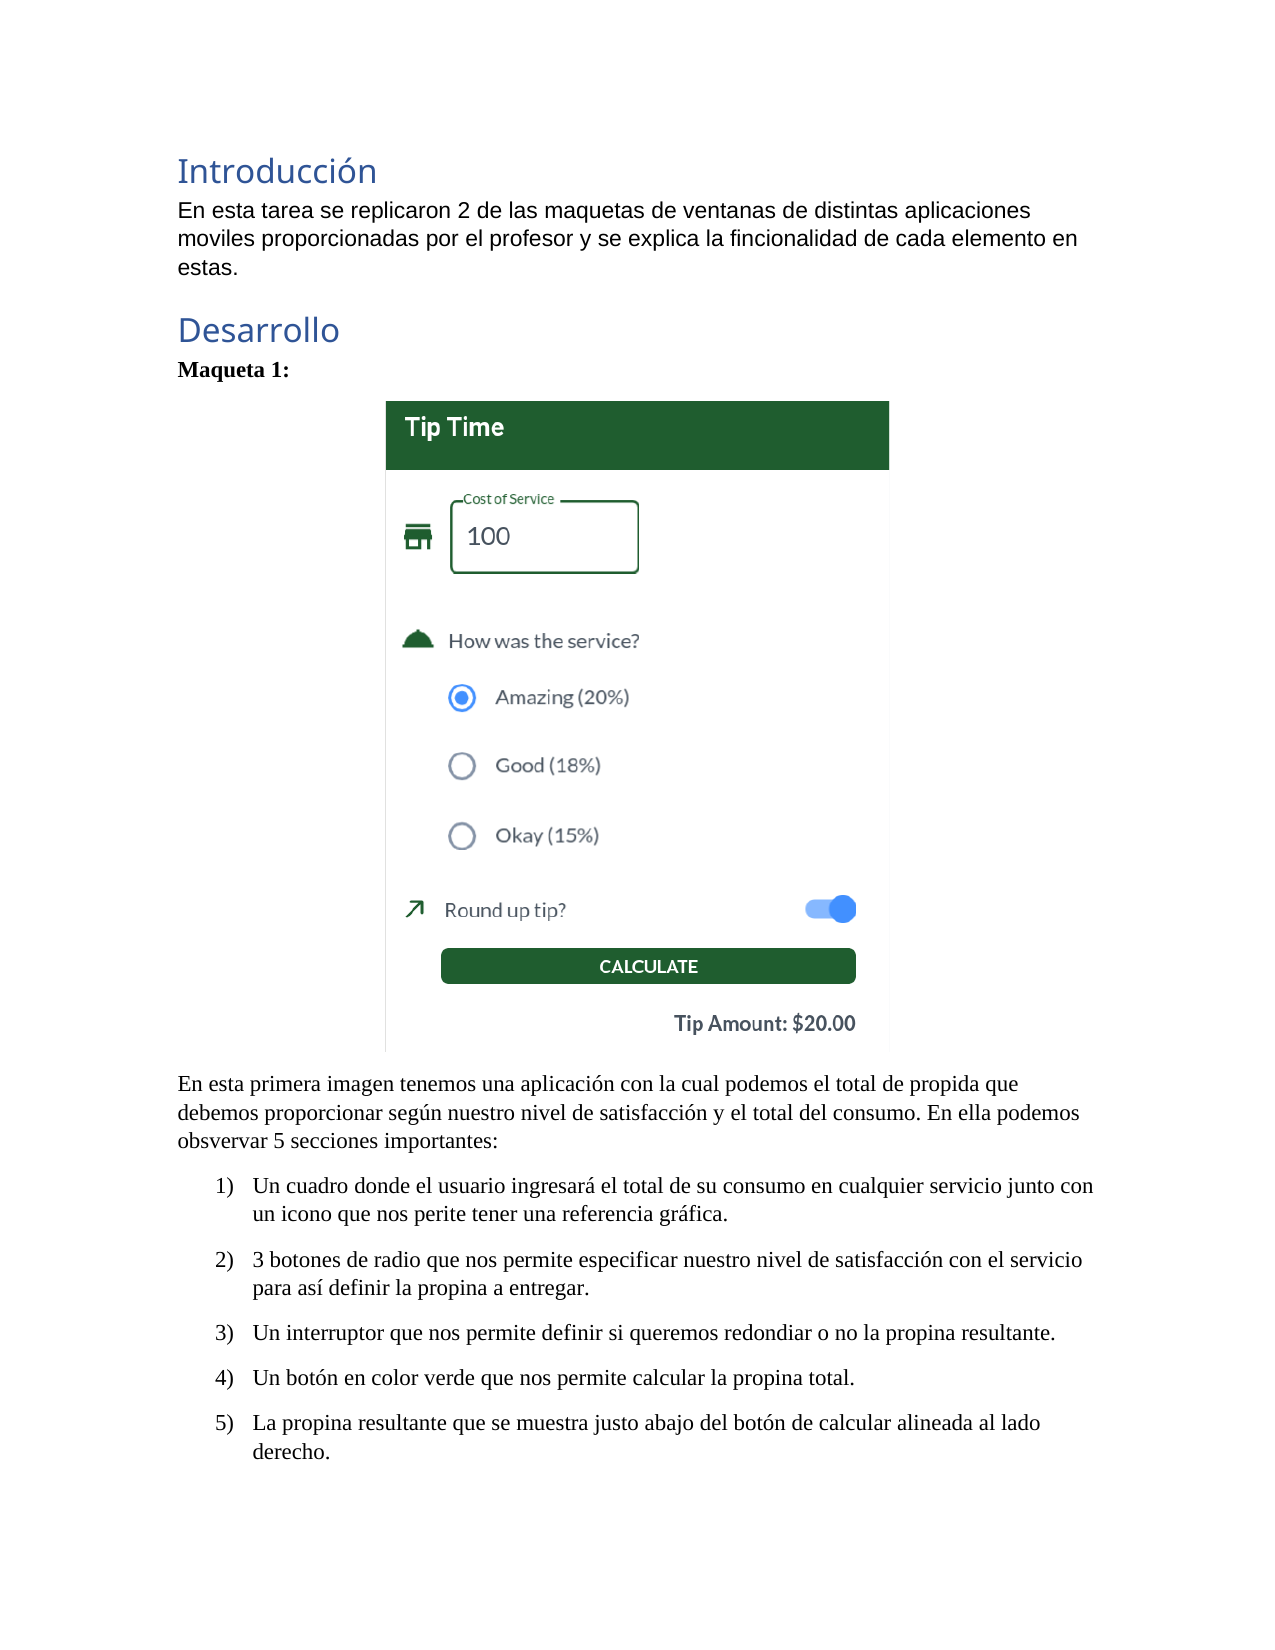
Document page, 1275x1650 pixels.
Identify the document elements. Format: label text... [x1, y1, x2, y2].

picture [385, 401, 890, 1052]
subtitle Introducción [177, 148, 1098, 193]
text En esta primera imagen tenemos una aplicación con la cual podemos el total de propida que debemos proporcionar según nuestro nivel de satisfacción y el total del consumo. En ella podemos obsvervar 5 secciones importantes: [177, 1070, 1098, 1153]
list 3 botones de radio que nos permite especificar nuestro nivel de satisfacción con el servicio para así definir la propina a entregar. [215, 1246, 1098, 1300]
text En esta tarea se replicaron 2 de las maquetas de ventanas de distintas aplicaciones moviles proporcionadas por el profesor y se explica la fincionalidad de cada elemento en estas. [177, 197, 1098, 280]
list Un cuadro donde el usuario ingresará el total de su consumo en cualquier servicio junto con un icono que nos perite tener una referencia gráfica. [215, 1172, 1098, 1227]
subtitle Desarrollo [177, 307, 1098, 352]
list Un botón en color verde que nos permite calcular la propina total. [215, 1364, 1098, 1391]
list Un interruptor que nos permite definir si queremos redondiar o no la propina resultante. [215, 1319, 1098, 1346]
text Maqueta 1: [177, 356, 1098, 382]
list La propina resultante que se muestra justo abajo del botón de calcular alineada al lado derecho. [215, 1409, 1098, 1464]
